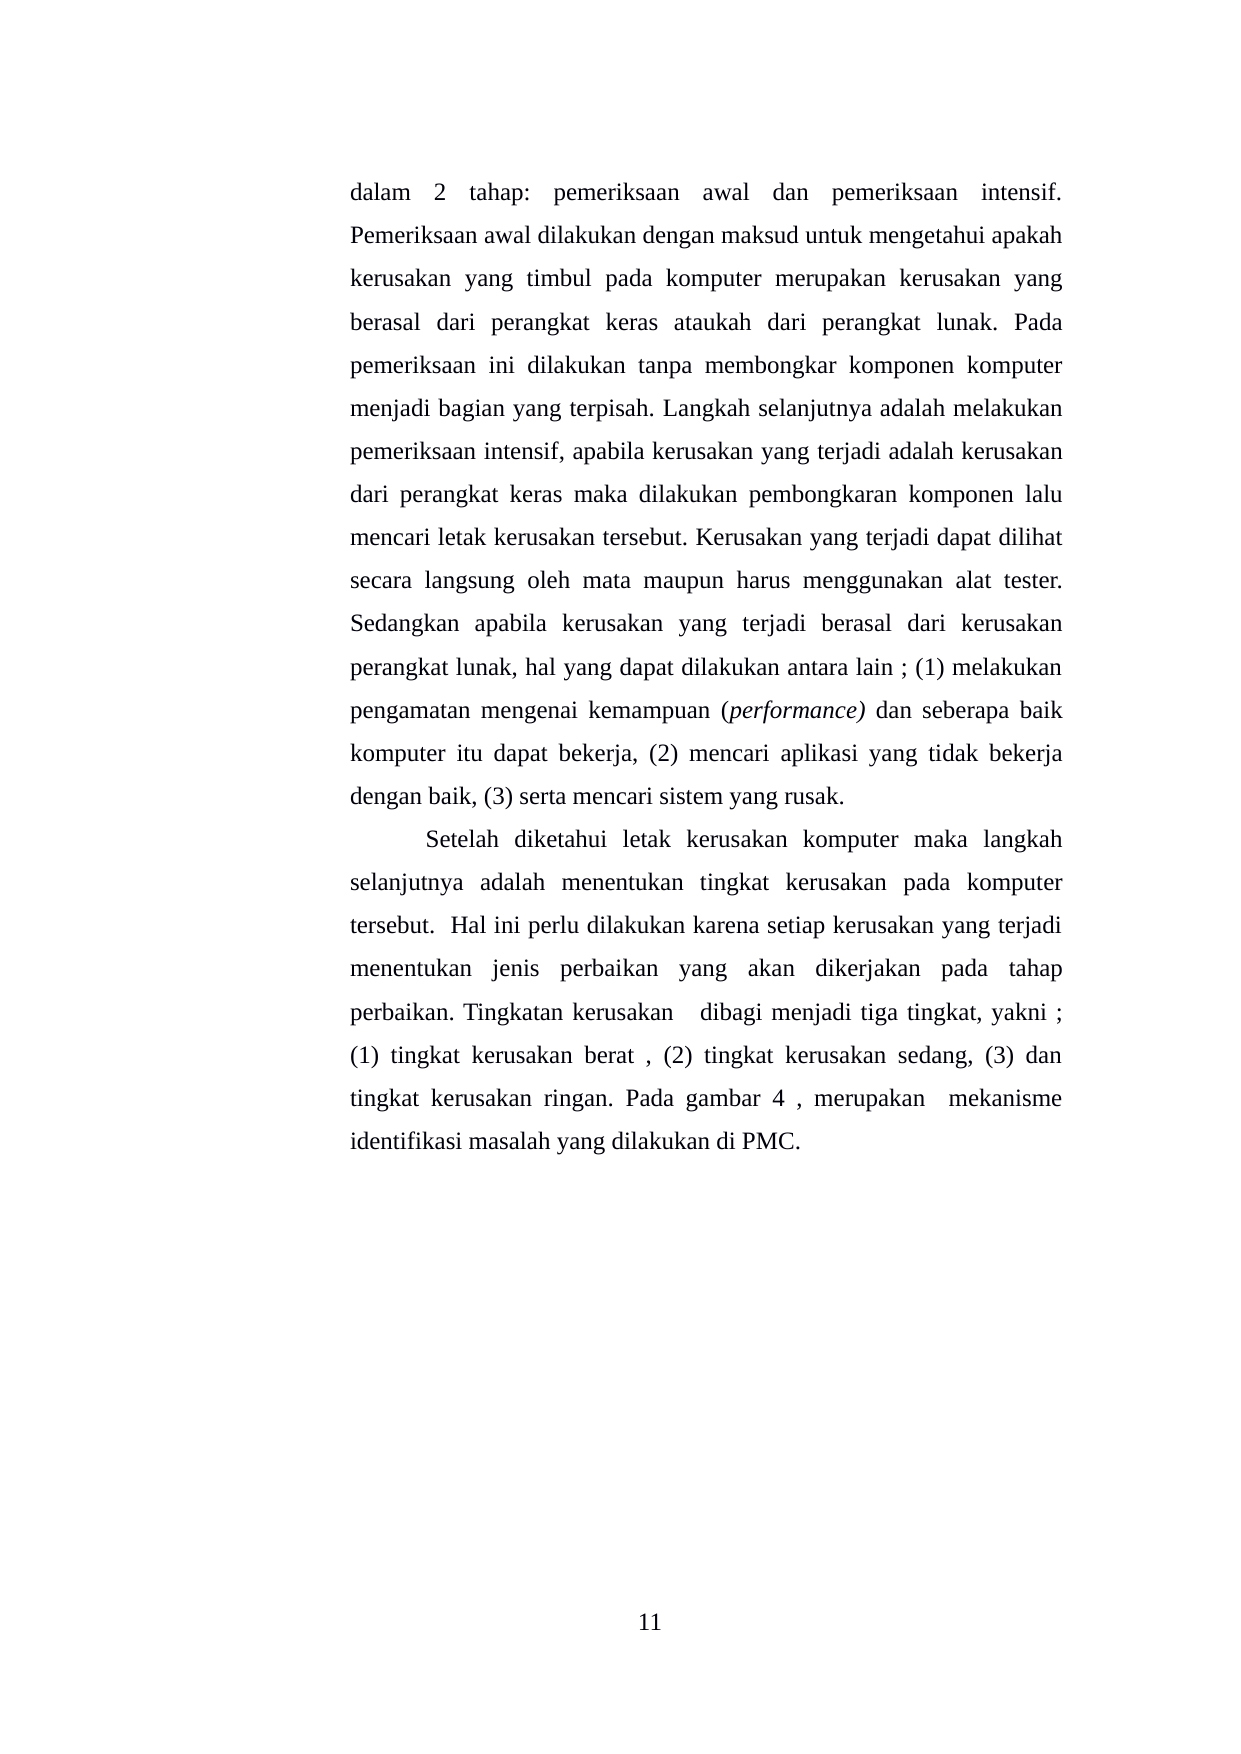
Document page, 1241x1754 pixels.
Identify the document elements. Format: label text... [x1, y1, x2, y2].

list dalam 2 tahap: pemeriksaan awal dan pemeriksaan intensif. Pemeriksaan awal dilakukan dengan maksud untuk mengetahui apakah kerusakan yang timbul pada komputer merupakan kerusakan yang berasal dari perangkat keras ataukah dari perangkat lunak. Pada pemeriksaan ini dilakukan tanpa membongkar komponen komputer menjadi bagian yang terpisah. Langkah selanjutnya adalah melakukan pemeriksaan intensif, apabila kerusakan yang terjadi adalah kerusakan dari perangkat keras maka dilakukan pembongkaran komponen lalu mencari letak kerusakan tersebut. Kerusakan yang terjadi dapat dilihat secara langsung oleh mata maupun harus menggunakan alat tester. Sedangkan apabila kerusakan yang terjadi berasal dari kerusakan perangkat lunak, hal yang dapat dilakukan antara lain ; (1) melakukan pengamatan mengenai kemampuan (performance) dan seberapa baik komputer itu dapat bekerja, (2) mencari aplikasi yang tidak bekerja dengan baik, (3) serta mencari sistem yang rusak. [350, 177, 1063, 810]
list Setelah diketahui letak kerusakan komputer maka langkah selanjutnya adalah menentukan tingkat kerusakan pada komputer tersebut. Hal ini perlu dilakukan karena setiap kerusakan yang terjadi menentukan jenis perbaikan yang akan dikerjakan pada tahap perbaikan. Tingkatan kerusakan dibagi menjadi tiga tingkat, yakni ; (1) tingkat kerusakan berat , (2) tingkat kerusakan sedang, (3) dan tingkat kerusakan ringan. Pada gambar 4 , merupakan mekanisme identifikasi masalah yang dilakukan di PMC. [350, 824, 1063, 1155]
